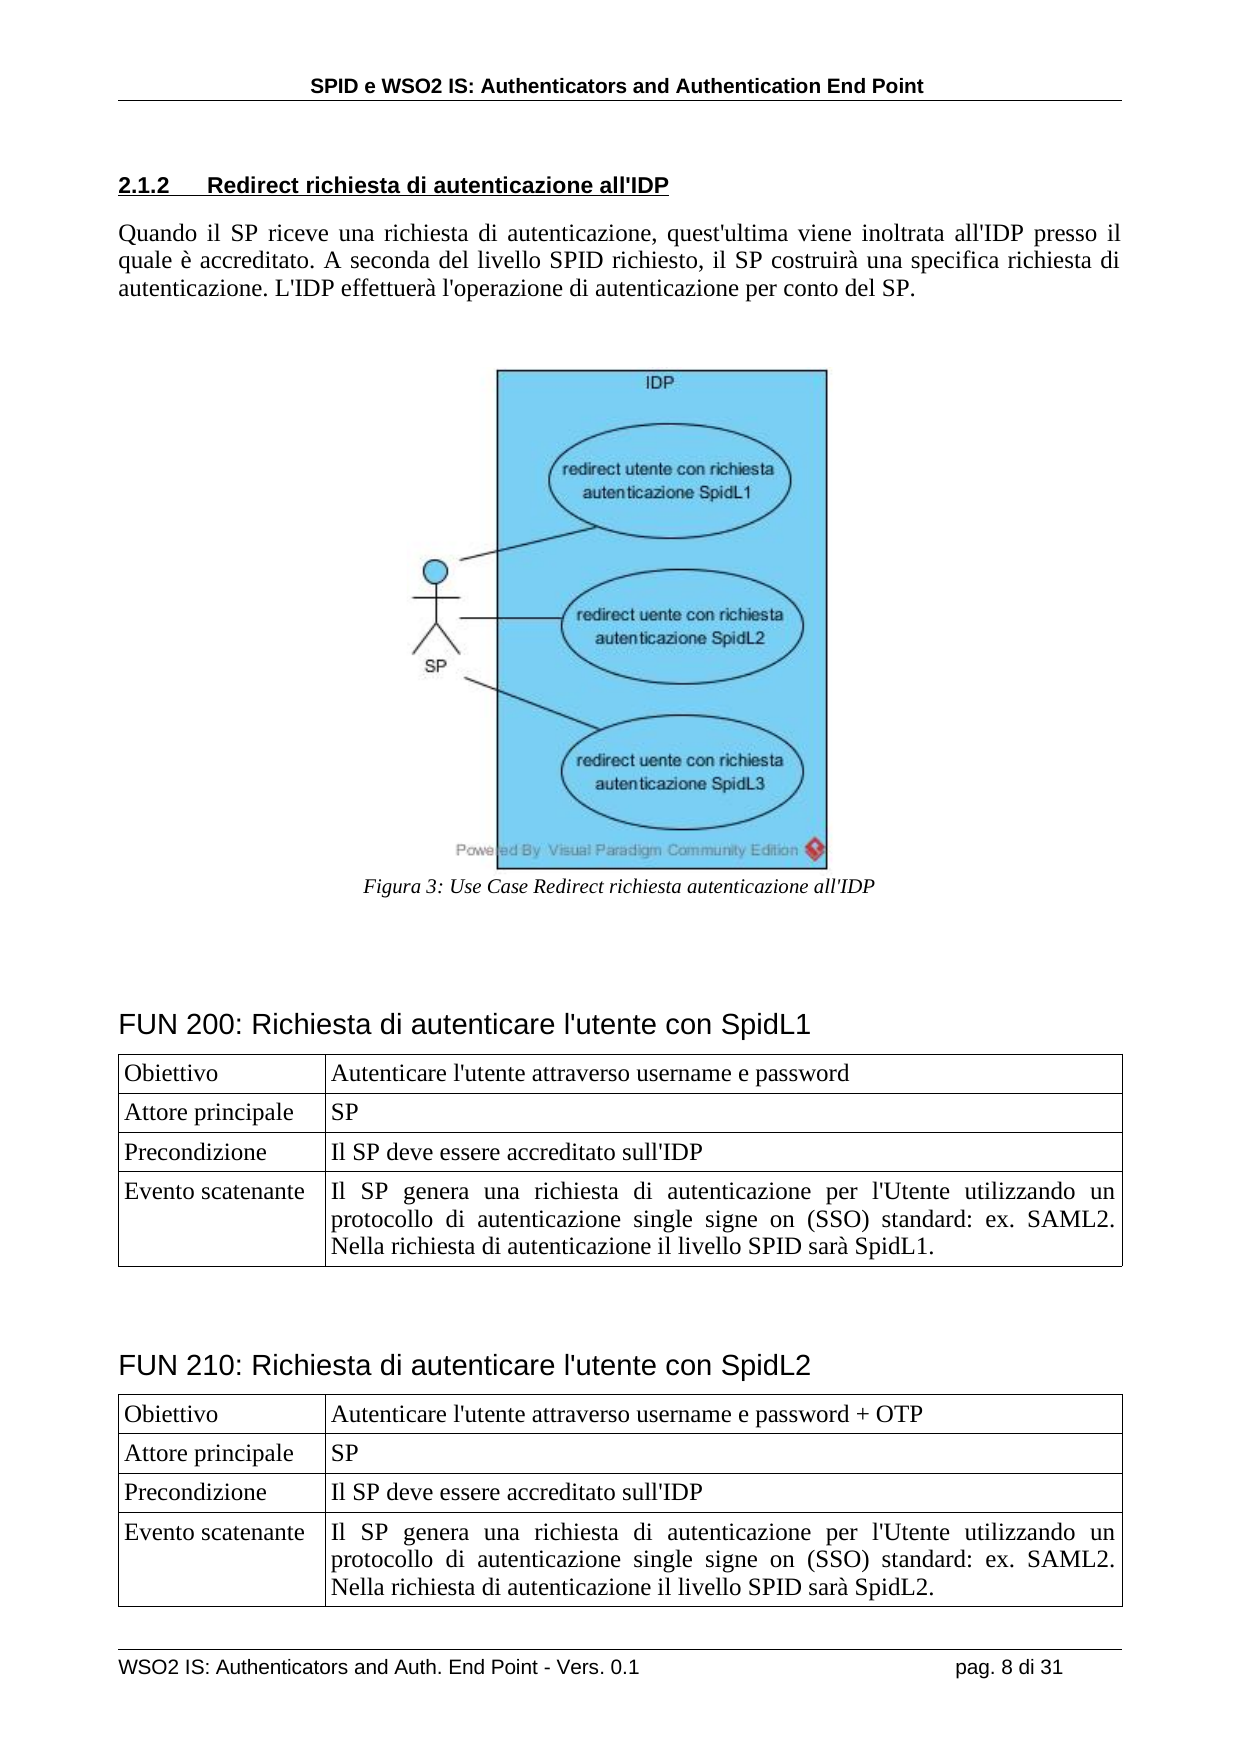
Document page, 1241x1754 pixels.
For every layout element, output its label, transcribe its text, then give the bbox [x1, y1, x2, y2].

table_header Obiettivo [119, 1055, 325, 1093]
subtitle Redirect richiesta di autenticazione all'IDP [118, 173, 1122, 198]
table_cell Il SP deve essere accreditato sull'IDP [326, 1133, 1122, 1171]
picture [406, 367, 834, 876]
text Figura 3: Use Case Redirect richiesta autenticazione all'IDP [312, 367, 928, 898]
table_header Autenticare l'utente attraverso username e password [326, 1055, 1122, 1093]
subtitle FUN 200: Richiesta di autenticare l'utente con SpidL1 [118, 1008, 1122, 1041]
subtitle FUN 210: Richiesta di autenticare l'utente con SpidL2 [118, 1349, 1122, 1381]
table_cell Evento scatenante [119, 1172, 325, 1266]
table_cell Attore principale [119, 1094, 325, 1132]
table_cell Il SP deve essere accreditato sull'IDP [326, 1474, 1122, 1512]
table_header Obiettivo [119, 1395, 325, 1433]
table_cell Il SP genera una richiesta di autenticazione per l'Utente utilizzando un protocollo di autenticazione single signe on (SSO) standard: ex. SAML2. Nella richiesta di autenticazione il livello SPID sarà SpidL1. [326, 1172, 1122, 1266]
table_cell SP [326, 1094, 1122, 1132]
table_cell Precondizione [119, 1474, 325, 1512]
table_cell SP [326, 1434, 1122, 1473]
table_cell Precondizione [119, 1133, 325, 1171]
table_cell Evento scatenante [119, 1513, 325, 1606]
table_header Autenticare l'utente attraverso username e password + OTP [326, 1395, 1122, 1433]
text Quando il SP riceve una richiesta di autenticazione, quest'ultima viene inoltrata all'IDP presso il quale è accreditato. A seconda del livello SPID richiesto, il SP costruirà una specifica richiesta di autenticazione. L'IDP effettuerà l'operazione di autenticazione per conto del SP. [118, 219, 1122, 302]
table_cell Attore principale [119, 1434, 325, 1473]
table_cell Il SP genera una richiesta di autenticazione per l'Utente utilizzando un protocollo di autenticazione single signe on (SSO) standard: ex. SAML2. Nella richiesta di autenticazione il livello SPID sarà SpidL2. [326, 1513, 1122, 1606]
